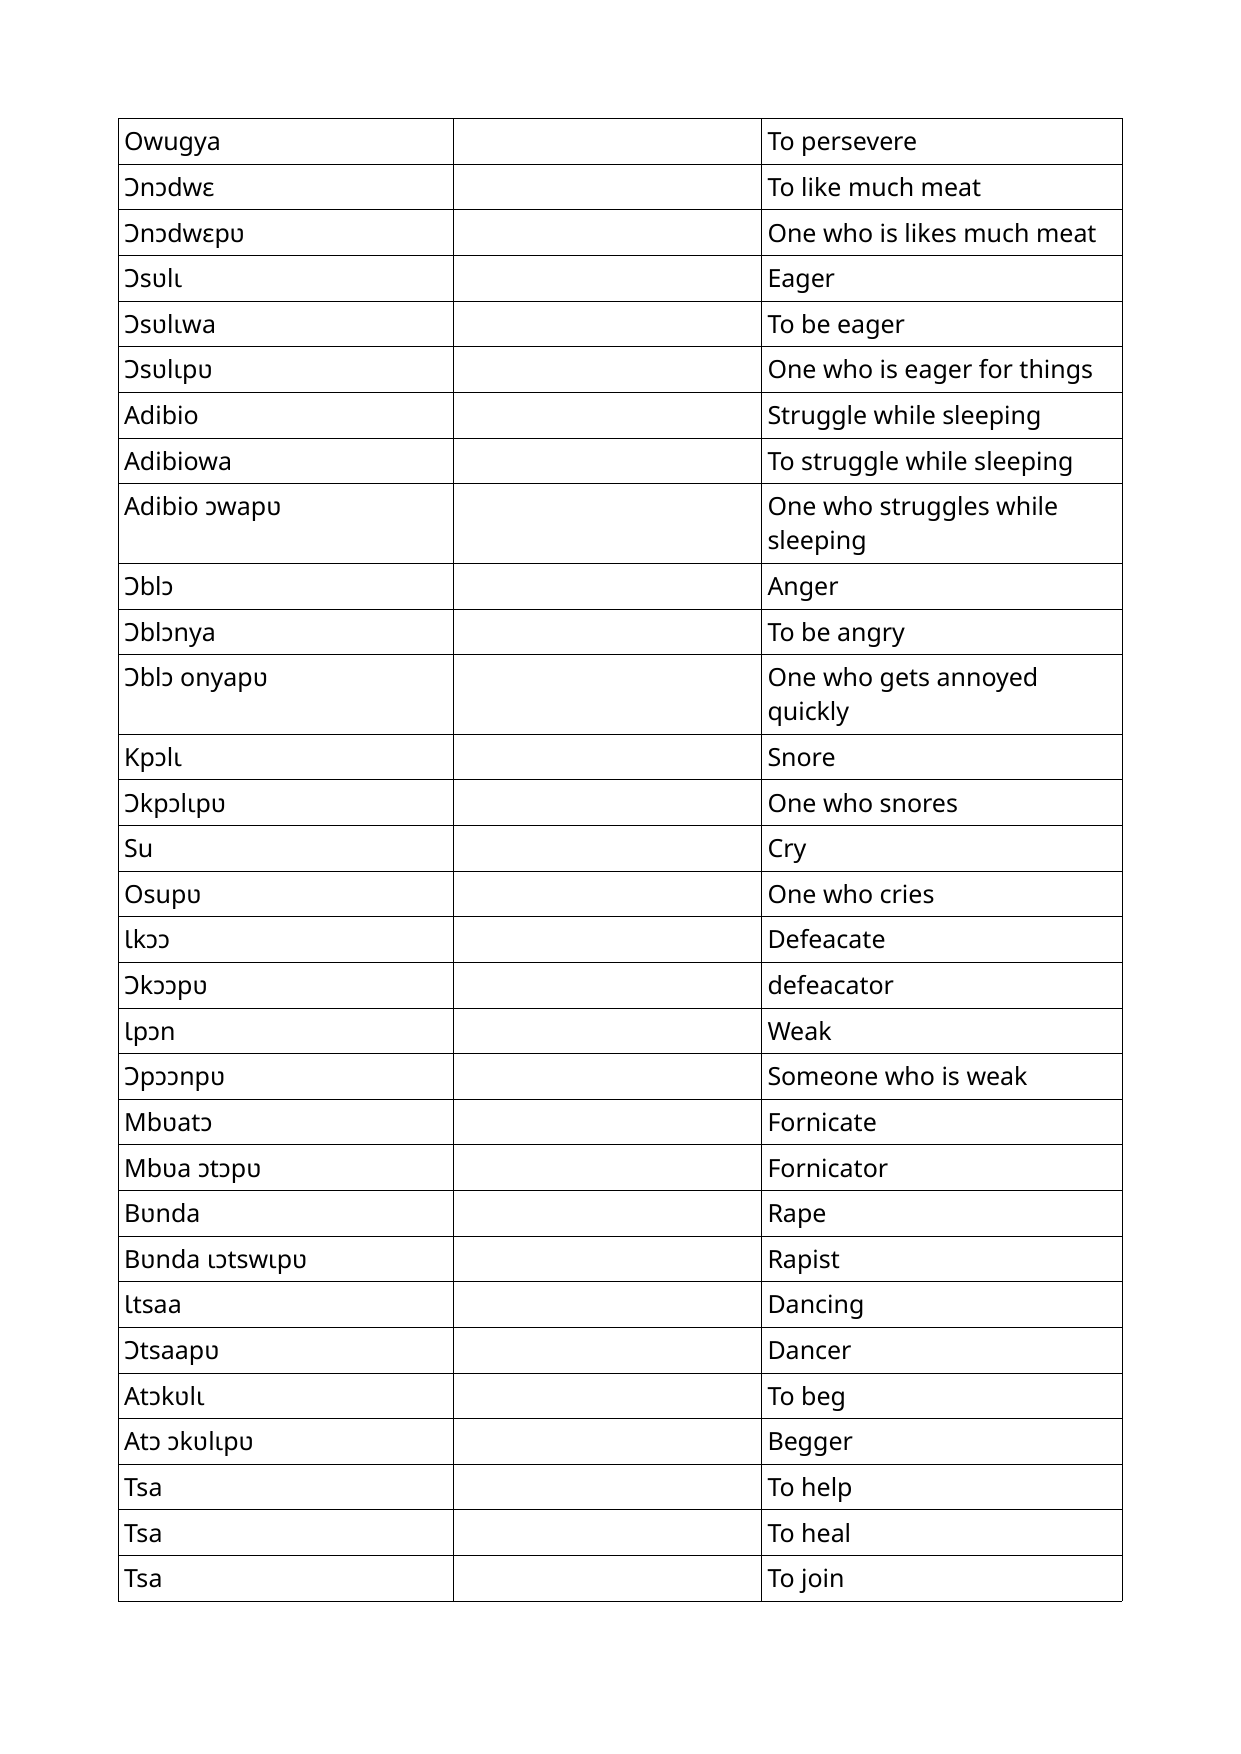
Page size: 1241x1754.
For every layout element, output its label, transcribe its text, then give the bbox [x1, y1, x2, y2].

table_cell [454, 564, 761, 608]
table_cell Anger [762, 564, 1122, 608]
table_cell Rape [762, 1191, 1122, 1236]
table_cell [454, 1054, 761, 1099]
table_cell Ɩpɔn [119, 1009, 453, 1053]
table_cell [454, 1328, 761, 1372]
table_cell Struggle while sleeping [762, 393, 1122, 437]
table_cell Defeacate [762, 917, 1122, 962]
table_cell Ɩtsaa [119, 1282, 453, 1327]
table_cell [454, 1237, 761, 1281]
table_cell Ɔblɔnya [119, 610, 453, 654]
table_cell [454, 210, 761, 255]
table_cell Atɔ ɔkʋlɩpʋ [119, 1419, 453, 1464]
table_cell [454, 302, 761, 346]
table_cell Bʋnda [119, 1191, 453, 1236]
table_cell Ɔsʋlɩpʋ [119, 347, 453, 392]
table_cell Eager [762, 256, 1122, 301]
table_cell [454, 1100, 761, 1144]
table_cell To be eager [762, 302, 1122, 346]
table_cell Adibio ɔwapʋ [119, 484, 453, 563]
table_cell Osupʋ [119, 872, 453, 916]
table_cell [454, 165, 761, 209]
table_cell To help [762, 1465, 1122, 1509]
table_cell To like much meat [762, 165, 1122, 209]
table_cell Adibio [119, 393, 453, 437]
table_cell Snore [762, 735, 1122, 779]
table_cell [454, 1510, 761, 1555]
table_cell [454, 610, 761, 654]
table_cell Begger [762, 1419, 1122, 1464]
table_cell Ɔkɔɔpʋ [119, 963, 453, 1007]
table_cell [454, 347, 761, 392]
table_cell One who cries [762, 872, 1122, 916]
table_cell Ɩkɔɔ [119, 917, 453, 962]
table_cell Ɔblɔ onyapʋ [119, 655, 453, 734]
table_cell Ɔblɔ [119, 564, 453, 608]
table_cell Atɔkʋlɩ [119, 1374, 453, 1418]
table_cell [454, 1145, 761, 1190]
table_cell [454, 963, 761, 1007]
table_cell [454, 1009, 761, 1053]
table_cell To heal [762, 1510, 1122, 1555]
table_cell [454, 256, 761, 301]
table_cell [454, 1374, 761, 1418]
table_cell Owugya [119, 119, 453, 164]
table_cell [454, 1419, 761, 1464]
table_cell [454, 872, 761, 916]
table_cell Su [119, 826, 453, 871]
table_cell Tsa [119, 1556, 453, 1601]
table_cell Mbʋa ɔtɔpʋ [119, 1145, 453, 1190]
table_cell [454, 826, 761, 871]
table_cell To persevere [762, 119, 1122, 164]
table_cell Tsa [119, 1510, 453, 1555]
table_cell To be angry [762, 610, 1122, 654]
table_cell Dancer [762, 1328, 1122, 1372]
table_cell Fornicator [762, 1145, 1122, 1190]
table_cell Ɔsʋlɩwa [119, 302, 453, 346]
table_cell Mbʋatɔ [119, 1100, 453, 1144]
table_cell Kpɔlɩ [119, 735, 453, 779]
table_cell Bʋnda ɩɔtswɩpʋ [119, 1237, 453, 1281]
table_cell [454, 1465, 761, 1509]
table_cell defeacator [762, 963, 1122, 1007]
table_cell Fornicate [762, 1100, 1122, 1144]
table_cell [454, 780, 761, 825]
table_cell Cry [762, 826, 1122, 871]
table_cell Ɔsʋlɩ [119, 256, 453, 301]
table_cell [454, 735, 761, 779]
table_cell Adibiowa [119, 439, 453, 483]
table_cell Ɔnɔdwɛpʋ [119, 210, 453, 255]
table_cell [454, 655, 761, 734]
table_cell Someone who is weak [762, 1054, 1122, 1099]
table_cell Rapist [762, 1237, 1122, 1281]
table_cell One who is eager for things [762, 347, 1122, 392]
table_cell One who gets annoyed quickly [762, 655, 1122, 734]
table_cell One who struggles while sleeping [762, 484, 1122, 563]
table_cell To beg [762, 1374, 1122, 1418]
table_cell [454, 1191, 761, 1236]
table_cell [454, 1556, 761, 1601]
table_cell [454, 917, 761, 962]
table_cell One who snores [762, 780, 1122, 825]
table_cell Ɔnɔdwɛ [119, 165, 453, 209]
table_cell [454, 439, 761, 483]
table_cell Ɔtsaapʋ [119, 1328, 453, 1372]
table_cell Dancing [762, 1282, 1122, 1327]
table_cell Tsa [119, 1465, 453, 1509]
table_cell [454, 119, 761, 164]
table_cell To join [762, 1556, 1122, 1601]
table_cell One who is likes much meat [762, 210, 1122, 255]
table_cell Weak [762, 1009, 1122, 1053]
table_cell [454, 393, 761, 437]
table_cell [454, 1282, 761, 1327]
table_cell Ɔkpɔlɩpʋ [119, 780, 453, 825]
table_cell To struggle while sleeping [762, 439, 1122, 483]
table_cell Ɔpɔɔnpʋ [119, 1054, 453, 1099]
table_cell [454, 484, 761, 563]
